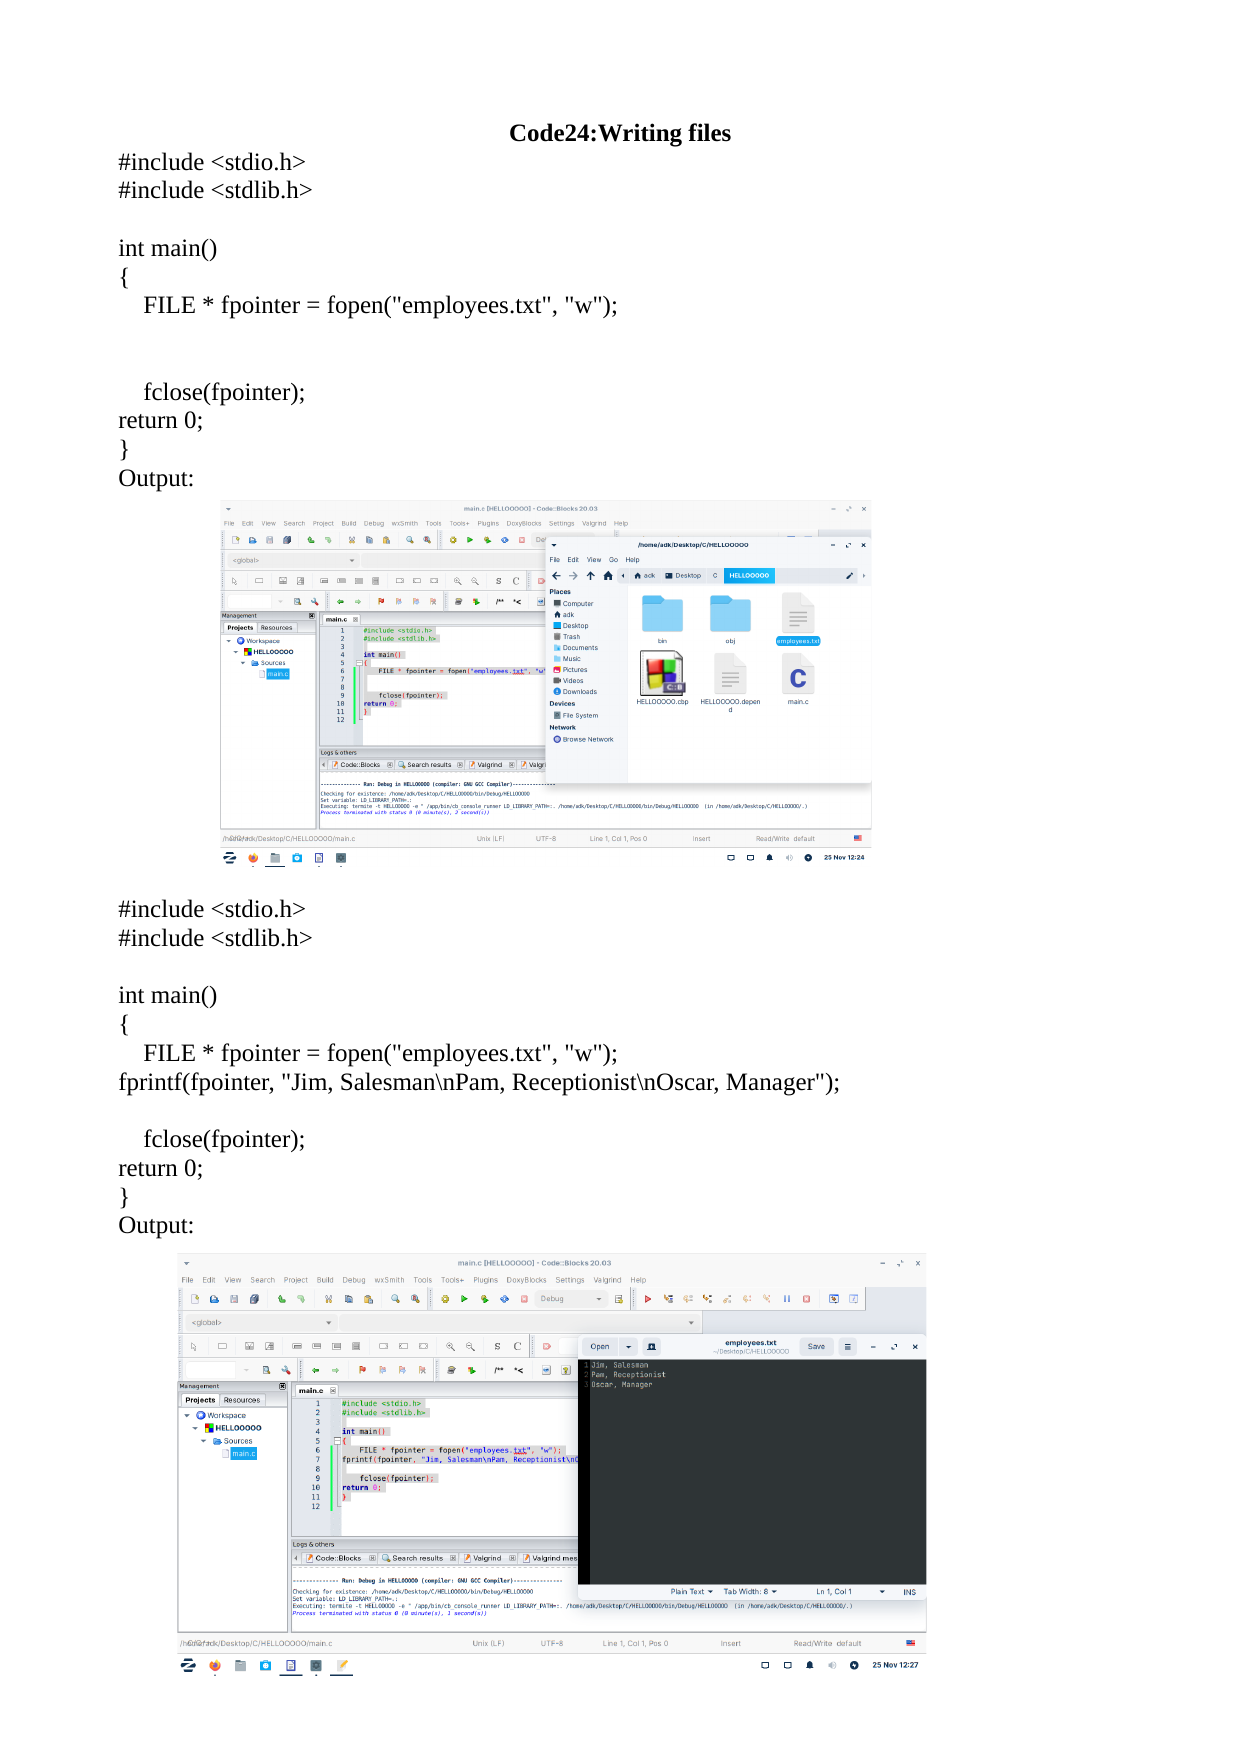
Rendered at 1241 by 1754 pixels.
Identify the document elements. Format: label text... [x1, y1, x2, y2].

text #include <stdio.h> [118, 894, 1122, 923]
text #include <stdlib.h> [118, 176, 1122, 204]
text { [118, 262, 1122, 291]
text fclose(fpointer); [118, 377, 1122, 406]
text Output: [118, 463, 1122, 492]
text FILE * fpointer = fopen("employees.txt", "w"); [118, 1038, 1122, 1067]
text { [118, 1009, 1122, 1038]
text #include <stdlib.h> [118, 923, 1122, 952]
text int main() [118, 233, 1122, 262]
text } [118, 1182, 1122, 1211]
text fclose(fpointer); [118, 1124, 1122, 1153]
picture [220, 500, 872, 867]
text Code24:Writing files [118, 118, 1122, 147]
text fprintf(fpointer, "Jim, Salesman\nPam, Receptionist\nOscar, Manager"); [118, 1067, 1122, 1096]
picture [177, 1253, 927, 1676]
text #include <stdio.h> [118, 147, 1122, 176]
text return 0; [118, 406, 1122, 434]
text } [118, 434, 1122, 463]
text int main() [118, 981, 1122, 1009]
text Output: [118, 1211, 1122, 1239]
text return 0; [118, 1153, 1122, 1182]
text FILE * fpointer = fopen("employees.txt", "w"); [118, 291, 1122, 319]
